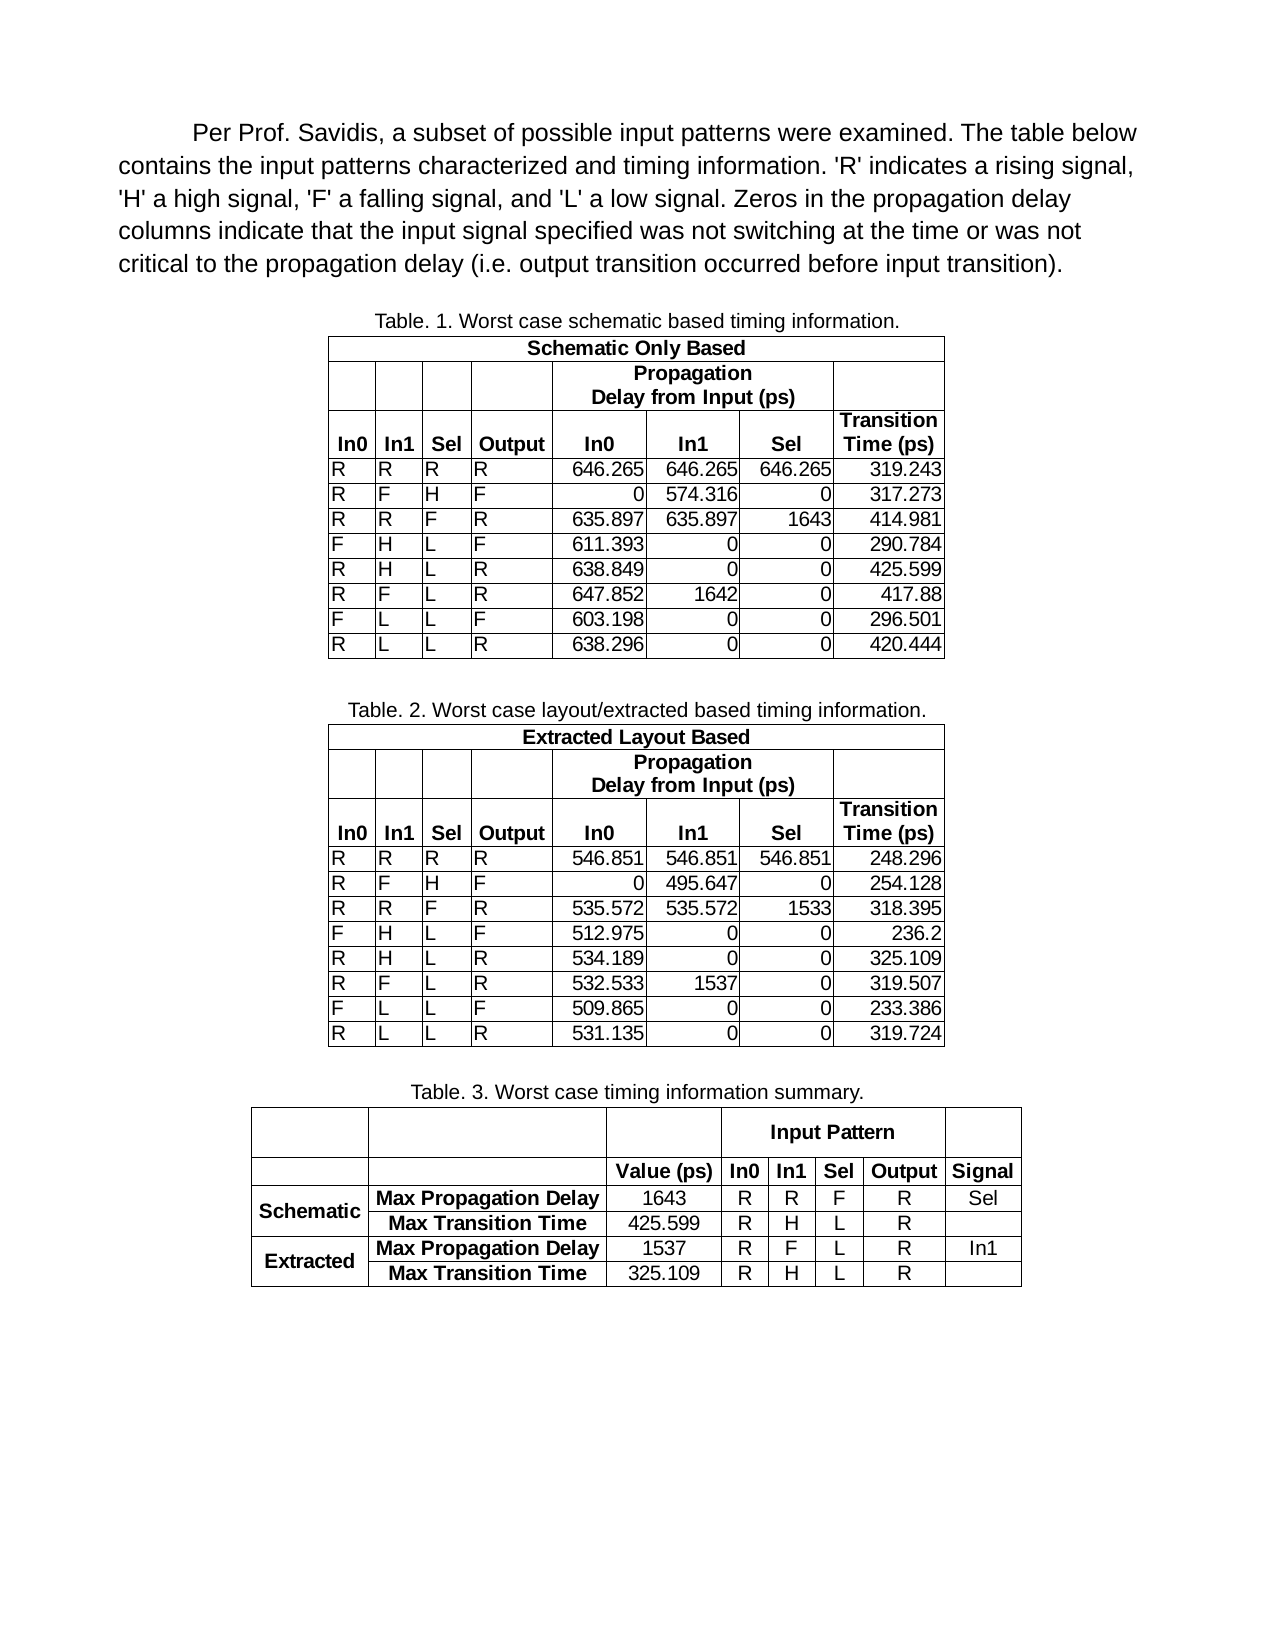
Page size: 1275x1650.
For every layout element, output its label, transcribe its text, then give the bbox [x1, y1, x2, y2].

text Table. 3. Worst case timing information summary. [118, 1080, 1157, 1104]
text Table. 1. Worst case schematic based timing information. [118, 309, 1157, 333]
text Table. 2. Worst case layout/extracted based timing information. [118, 697, 1157, 721]
text Per Prof. Savidis, a subset of possible input patterns were examined. The table below contains the input patterns characterized and timing information. 'R' indicates a rising signal, 'H' a high signal, 'F' a falling signal, and 'L' a low signal. Zeros in the propagation delay columns indicate that the input signal specified was not switching at the time or was not critical to the propagation delay (i.e. output transition occurred before input transition). [118, 118, 1157, 278]
